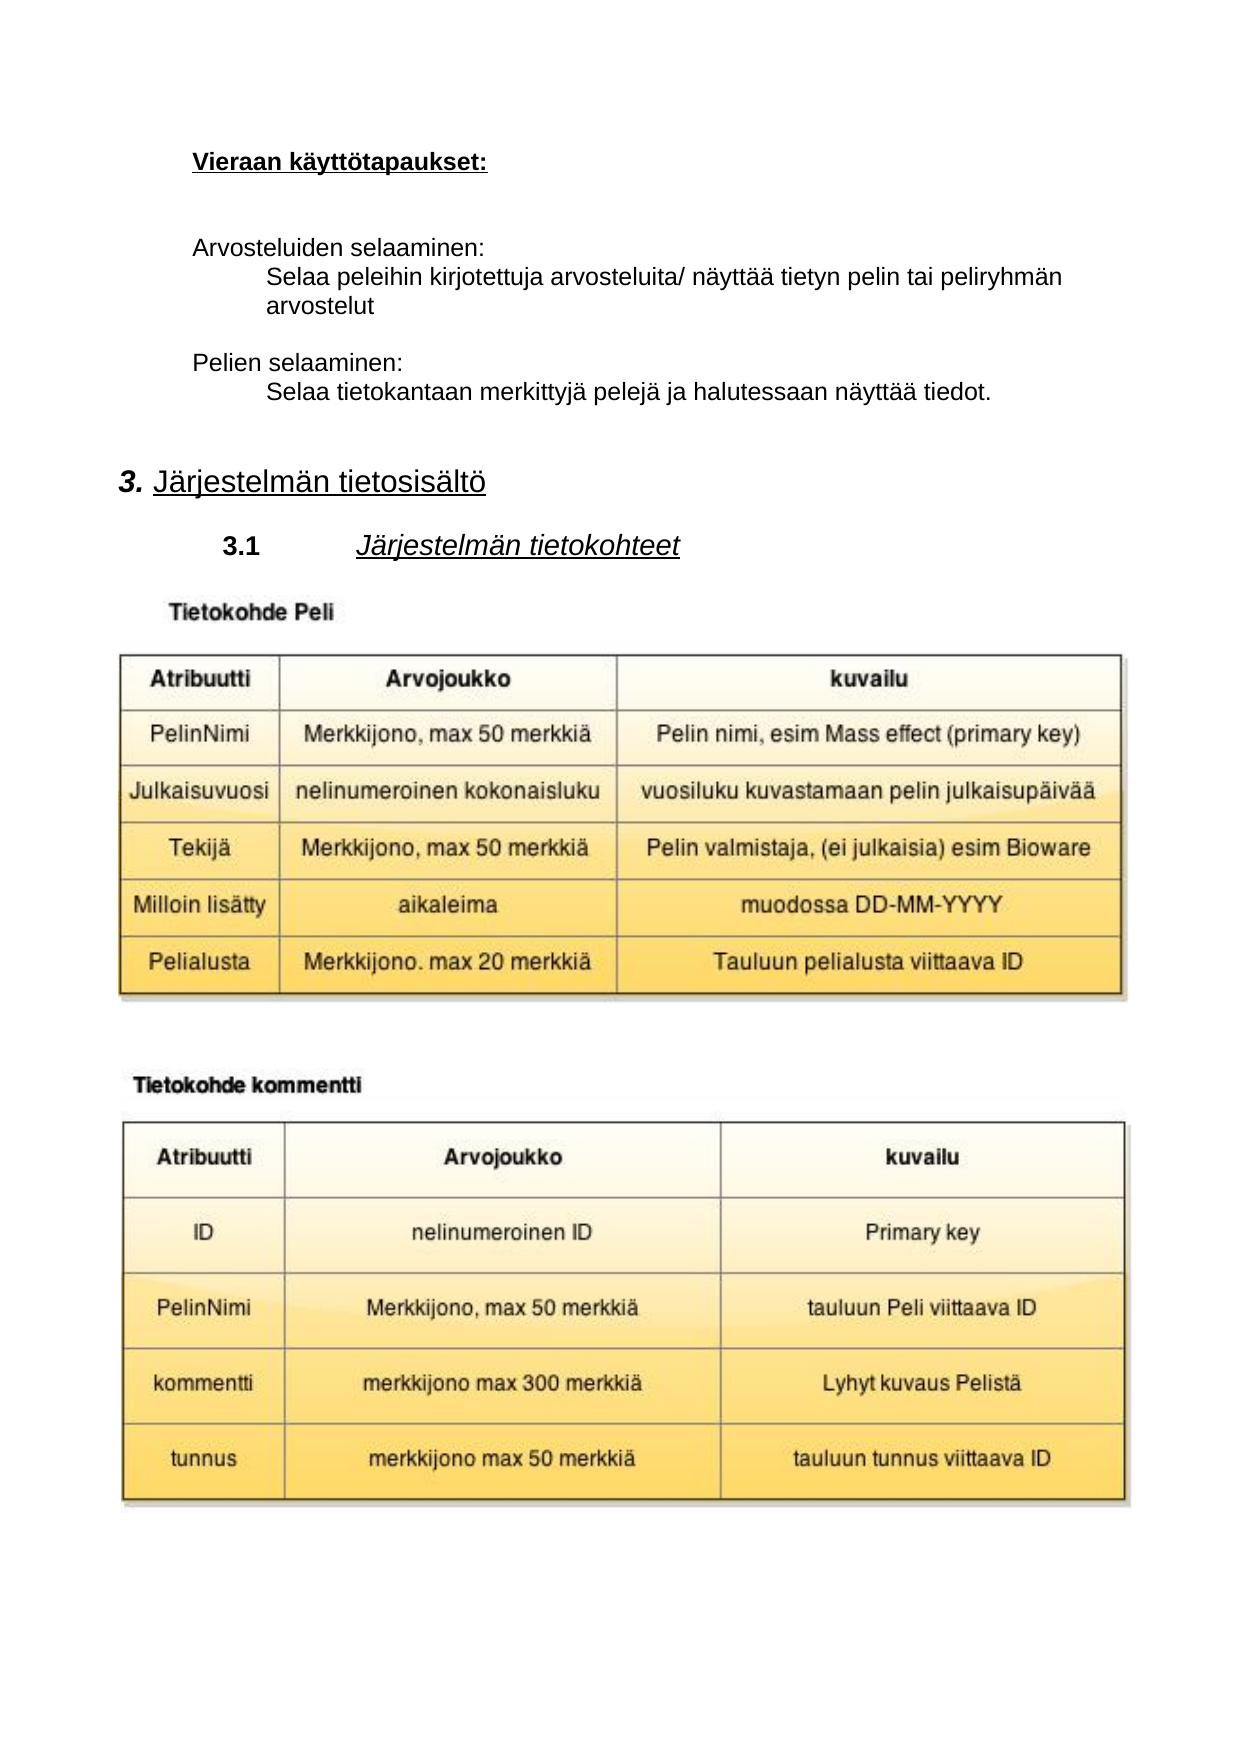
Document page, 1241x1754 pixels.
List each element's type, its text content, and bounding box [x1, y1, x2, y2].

picture [118, 595, 1130, 1008]
text 3.1 Järjestelmän tietokohteet [118, 528, 1129, 561]
text 3. Järjestelmän tietosisältö [118, 463, 1129, 499]
text Vieraan käyttötapaukset: [118, 147, 1129, 176]
text Selaa peleihin kirjotettuja arvosteluita/ näyttää tietyn pelin tai peliryhmän arvostelut [118, 262, 1129, 319]
text Arvosteluiden selaaminen: [118, 233, 1129, 262]
text Pelien selaaminen: [118, 348, 1129, 377]
text Selaa tietokantaan merkittyjä pelejä ja halutessaan näyttää tiedot. [118, 377, 1129, 406]
picture [121, 1068, 1133, 1513]
